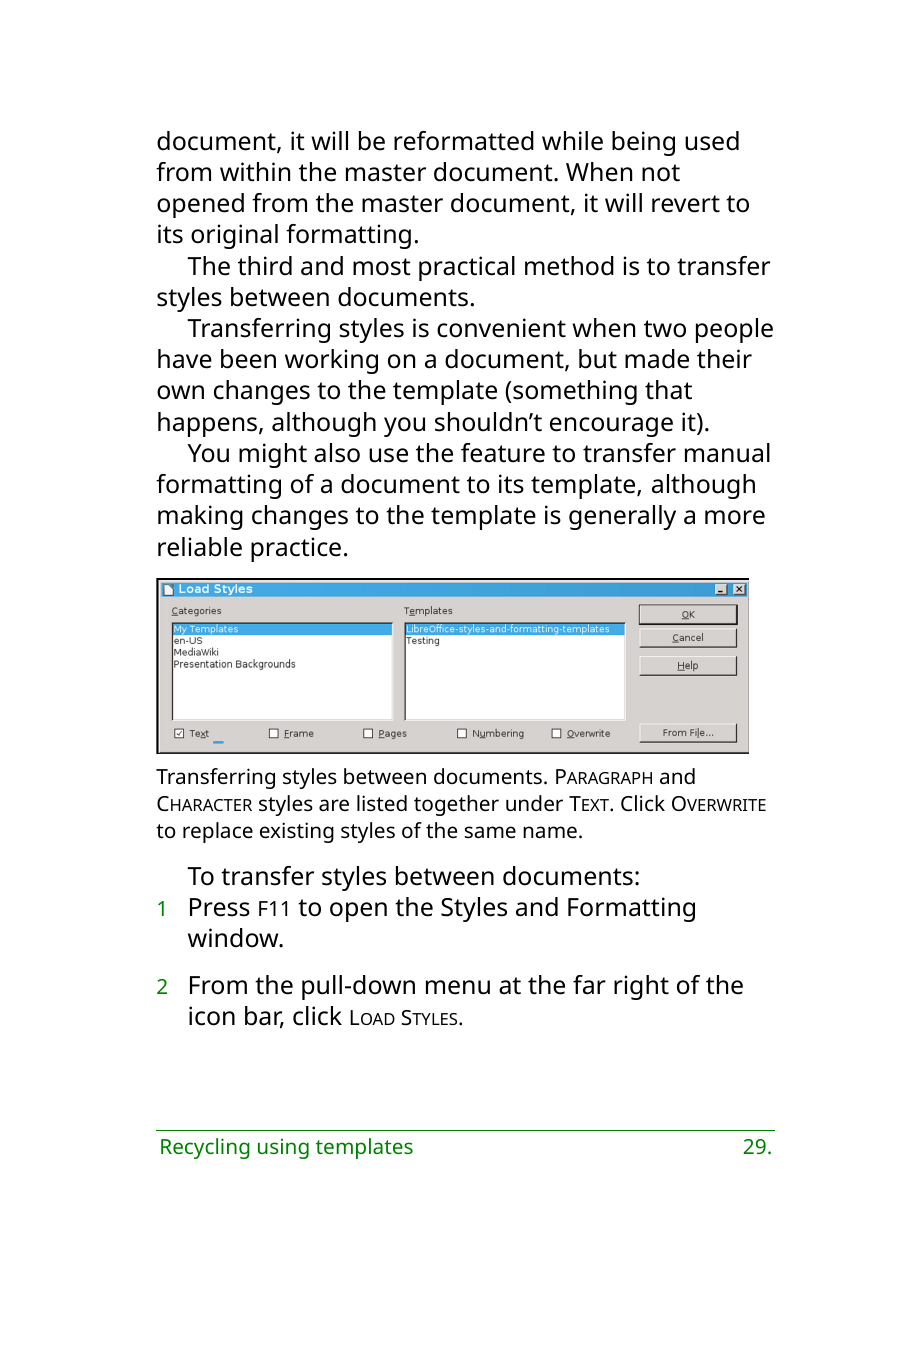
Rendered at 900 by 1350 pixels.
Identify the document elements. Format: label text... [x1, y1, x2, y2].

text You might also use the feature to transfer manual formatting of a document to its template, although making changes to the template is generally a more reliable practice. [156, 437, 775, 562]
list From the pull-down menu at the far right of the icon bar, click Load Styles. [156, 969, 775, 1032]
picture [156, 578, 749, 754]
list Press F11 to open the Styles and Formatting window. [156, 891, 775, 954]
text To transfer styles between documents: [156, 860, 775, 891]
text Transferring styles is convenient when two people have been working on a document, but made their own changes to the template (something that happens, although you shouldn’t encourage it). [156, 312, 775, 437]
table_cell Transferring styles between documents. Paragraph and Character styles are listed together under Text. Click Overwrite to replace existing styles of the same name. [156, 755, 775, 844]
text The third and most practical method is to transfer styles between documents. [156, 250, 775, 312]
text document, it will be reformatted while being used from within the master document. When not opened from the master document, it will revert to its original formatting. [156, 125, 775, 250]
table_header [156, 578, 775, 755]
